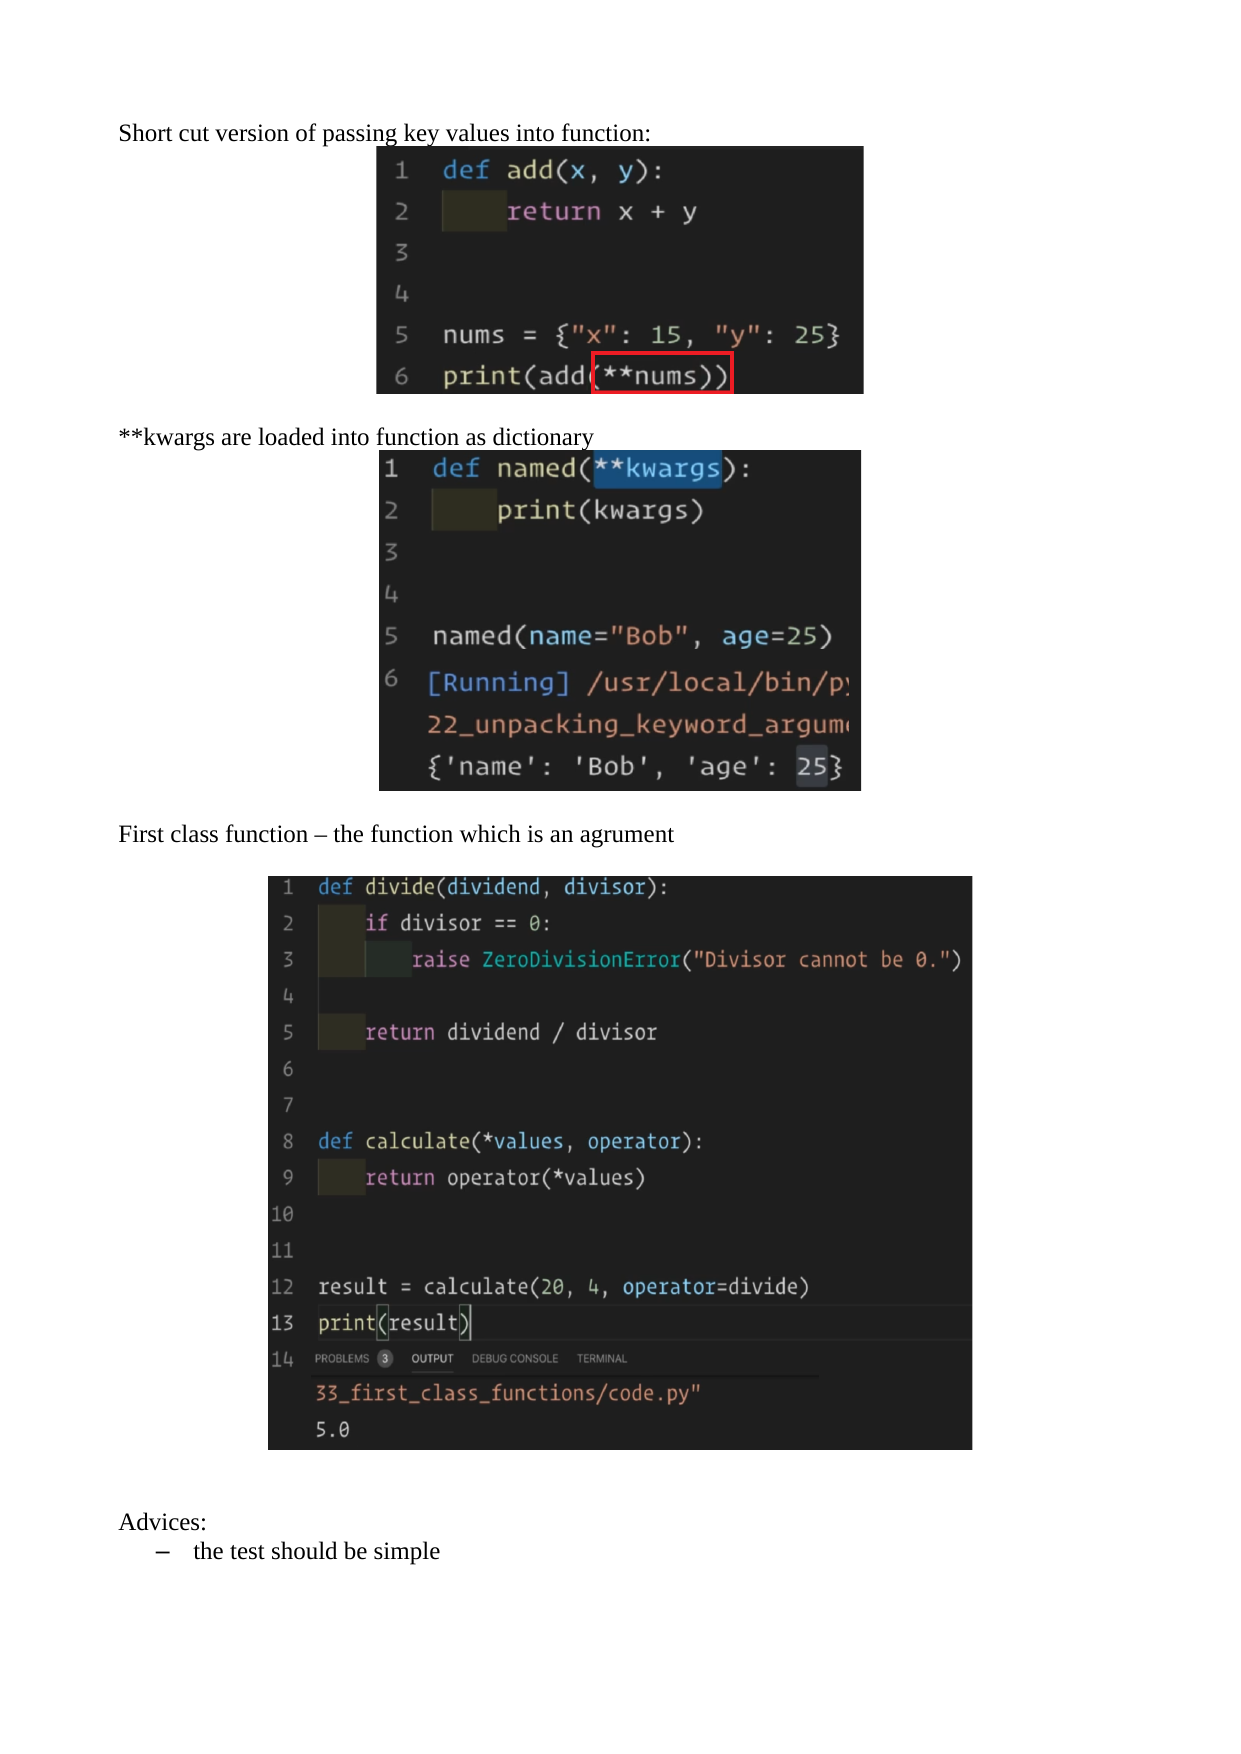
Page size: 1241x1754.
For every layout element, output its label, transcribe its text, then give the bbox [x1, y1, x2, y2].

text Advices: [118, 1507, 1122, 1536]
text First class function – the function which is an agrument [118, 819, 1122, 848]
text **kwargs are loaded into function as dictionary [118, 422, 1122, 451]
text Short cut version of passing key values into function: [118, 118, 1122, 147]
list the test should be simple [156, 1536, 1122, 1565]
